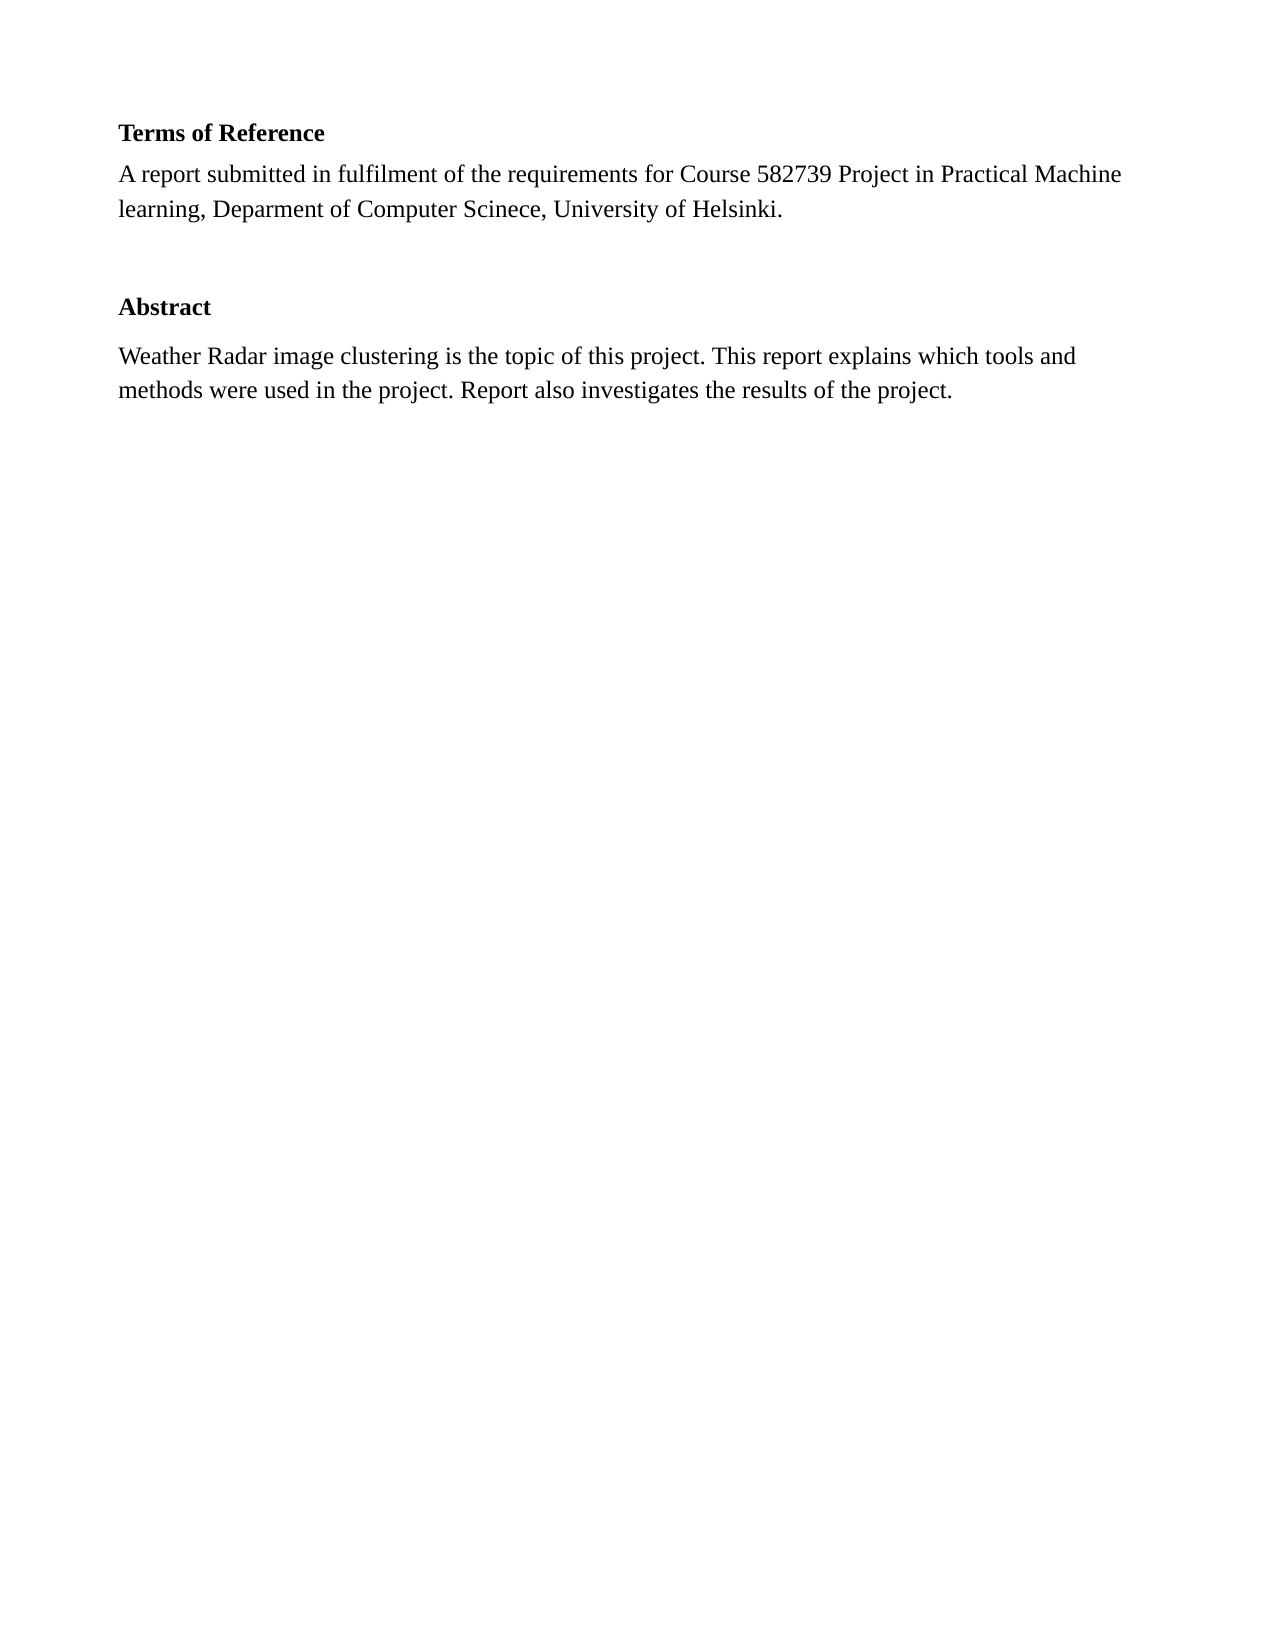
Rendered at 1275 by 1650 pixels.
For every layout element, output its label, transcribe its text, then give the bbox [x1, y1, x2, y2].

text Weather Radar image clustering is the topic of this project. This report explains which tools and methods were used in the project. Report also investigates the results of the project. [118, 341, 1157, 404]
text Abstract [118, 292, 1157, 321]
subtitle Terms of Reference [118, 118, 1157, 147]
text A report submitted in fulfilment of the requirements for Course 582739 Project in Practical Machine learning, Deparment of Computer Scinece, University of Helsinki. [118, 159, 1157, 223]
